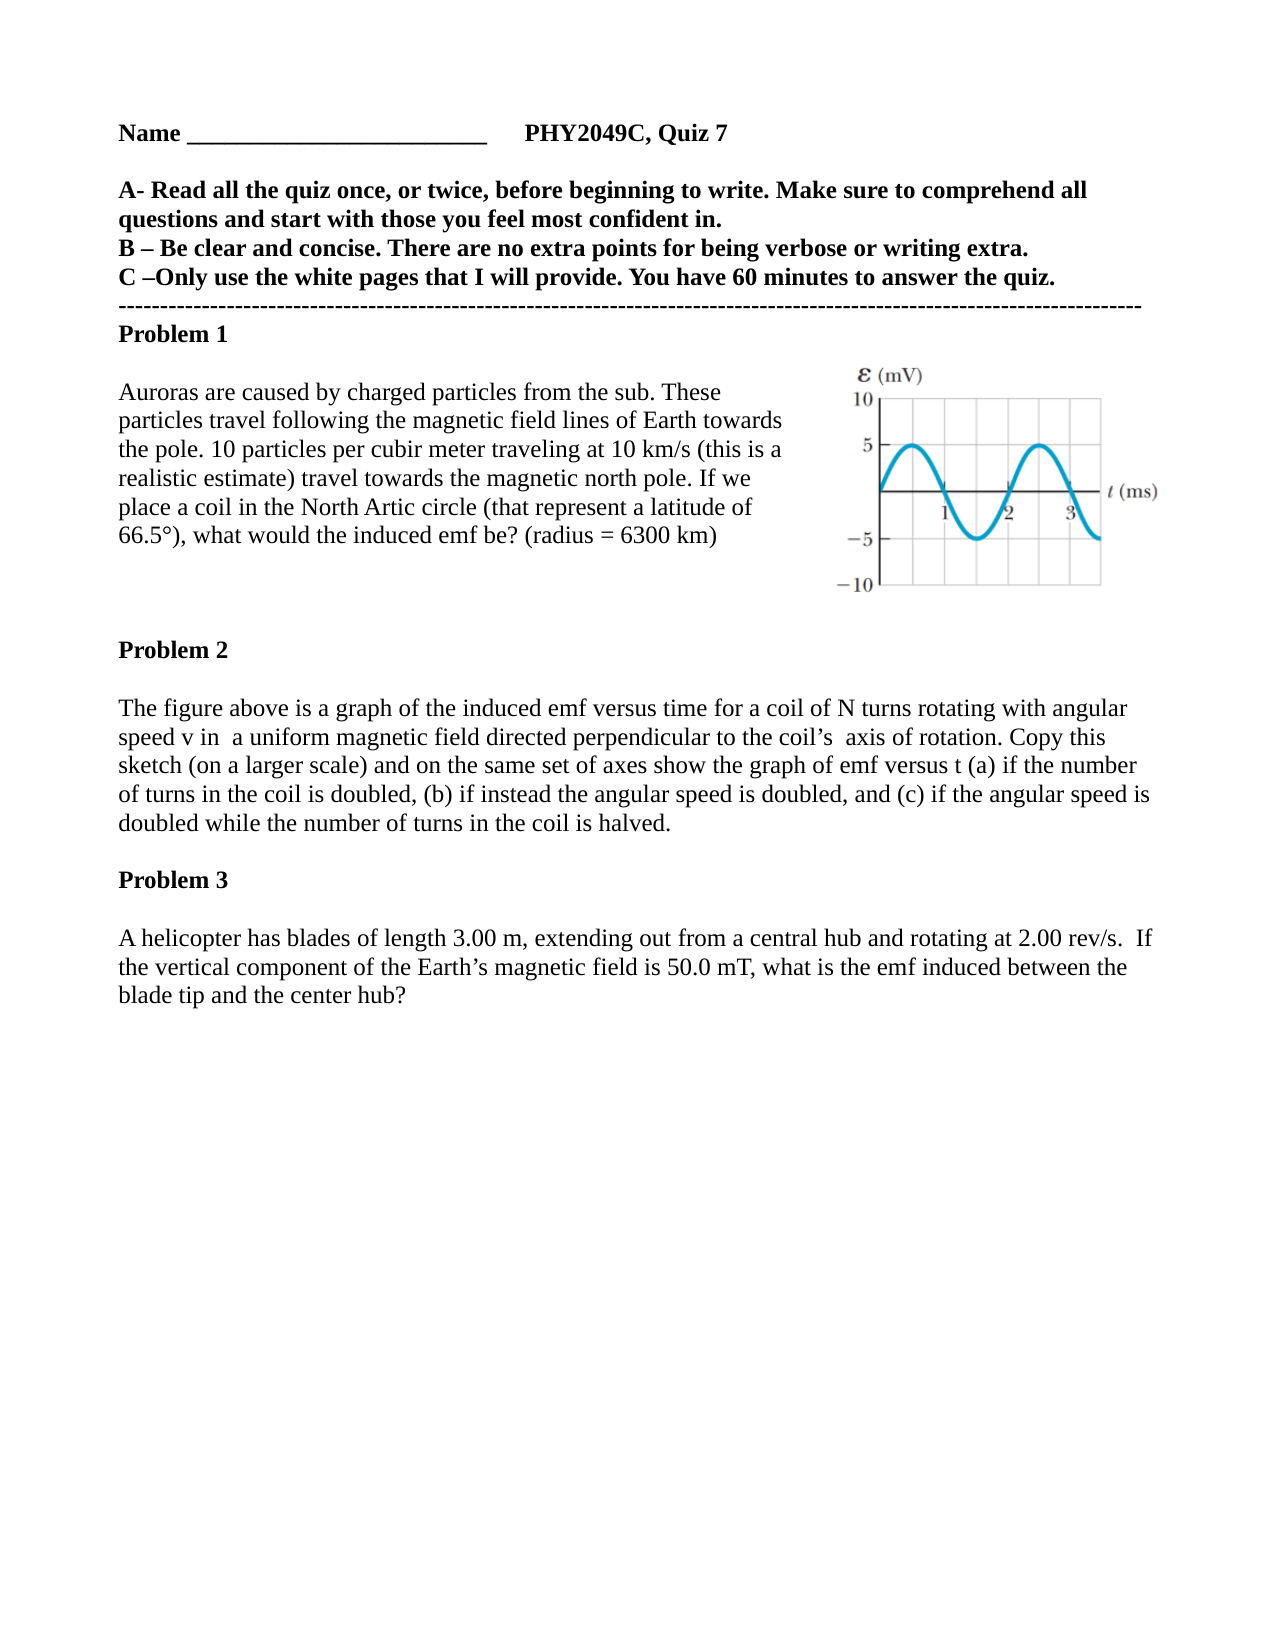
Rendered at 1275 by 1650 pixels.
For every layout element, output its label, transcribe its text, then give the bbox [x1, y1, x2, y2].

picture [793, 339, 1192, 608]
text C –Only use the white pages that I will provide. You have 60 minutes to answer the quiz. [118, 262, 1157, 291]
text --------------------------------------------------------------------------------------------------------------------------- [118, 291, 1157, 319]
text Auroras are caused by charged particles from the sub. These particles travel following the magnetic field lines of Earth towards the pole. 10 particles per cubir meter traveling at 10 km/s (this is a realistic estimate) travel towards the magnetic north pole. If we place a coil in the North Artic circle (that represent a latitude of 66.5°), what would the induced emf be? (radius = 6300 km) [118, 377, 793, 549]
text Problem 2 [118, 636, 1157, 664]
text Name ________________________ PHY2049C, Quiz 7 [118, 118, 1157, 147]
text doubled while the number of turns in the coil is halved. [118, 808, 1157, 837]
text A helicopter has blades of length 3.00 m, extending out from a central hub and rotating at 2.00 rev/s. If the vertical component of the Earth’s magnetic field is 50.0 mT, what is the emf induced between the blade tip and the center hub? [118, 923, 1157, 1009]
text Problem 3 [118, 866, 1157, 894]
text A- Read all the quiz once, or twice, before beginning to write. Make sure to comprehend all questions and start with those you feel most confident in. [118, 176, 1157, 233]
text Problem 1 [118, 319, 1157, 348]
text The figure above is a graph of the induced emf versus time for a coil of N turns rotating with angular speed v in a uniform magnetic field directed perpendicular to the coil’s axis of rotation. Copy this sketch (on a larger scale) and on the same set of axes show the graph of emf versus t (a) if the number of turns in the coil is doubled, (b) if instead the angular speed is doubled, and (c) if the angular speed is [118, 693, 1157, 808]
text B – Be clear and concise. There are no extra points for being verbose or writing extra. [118, 233, 1157, 262]
